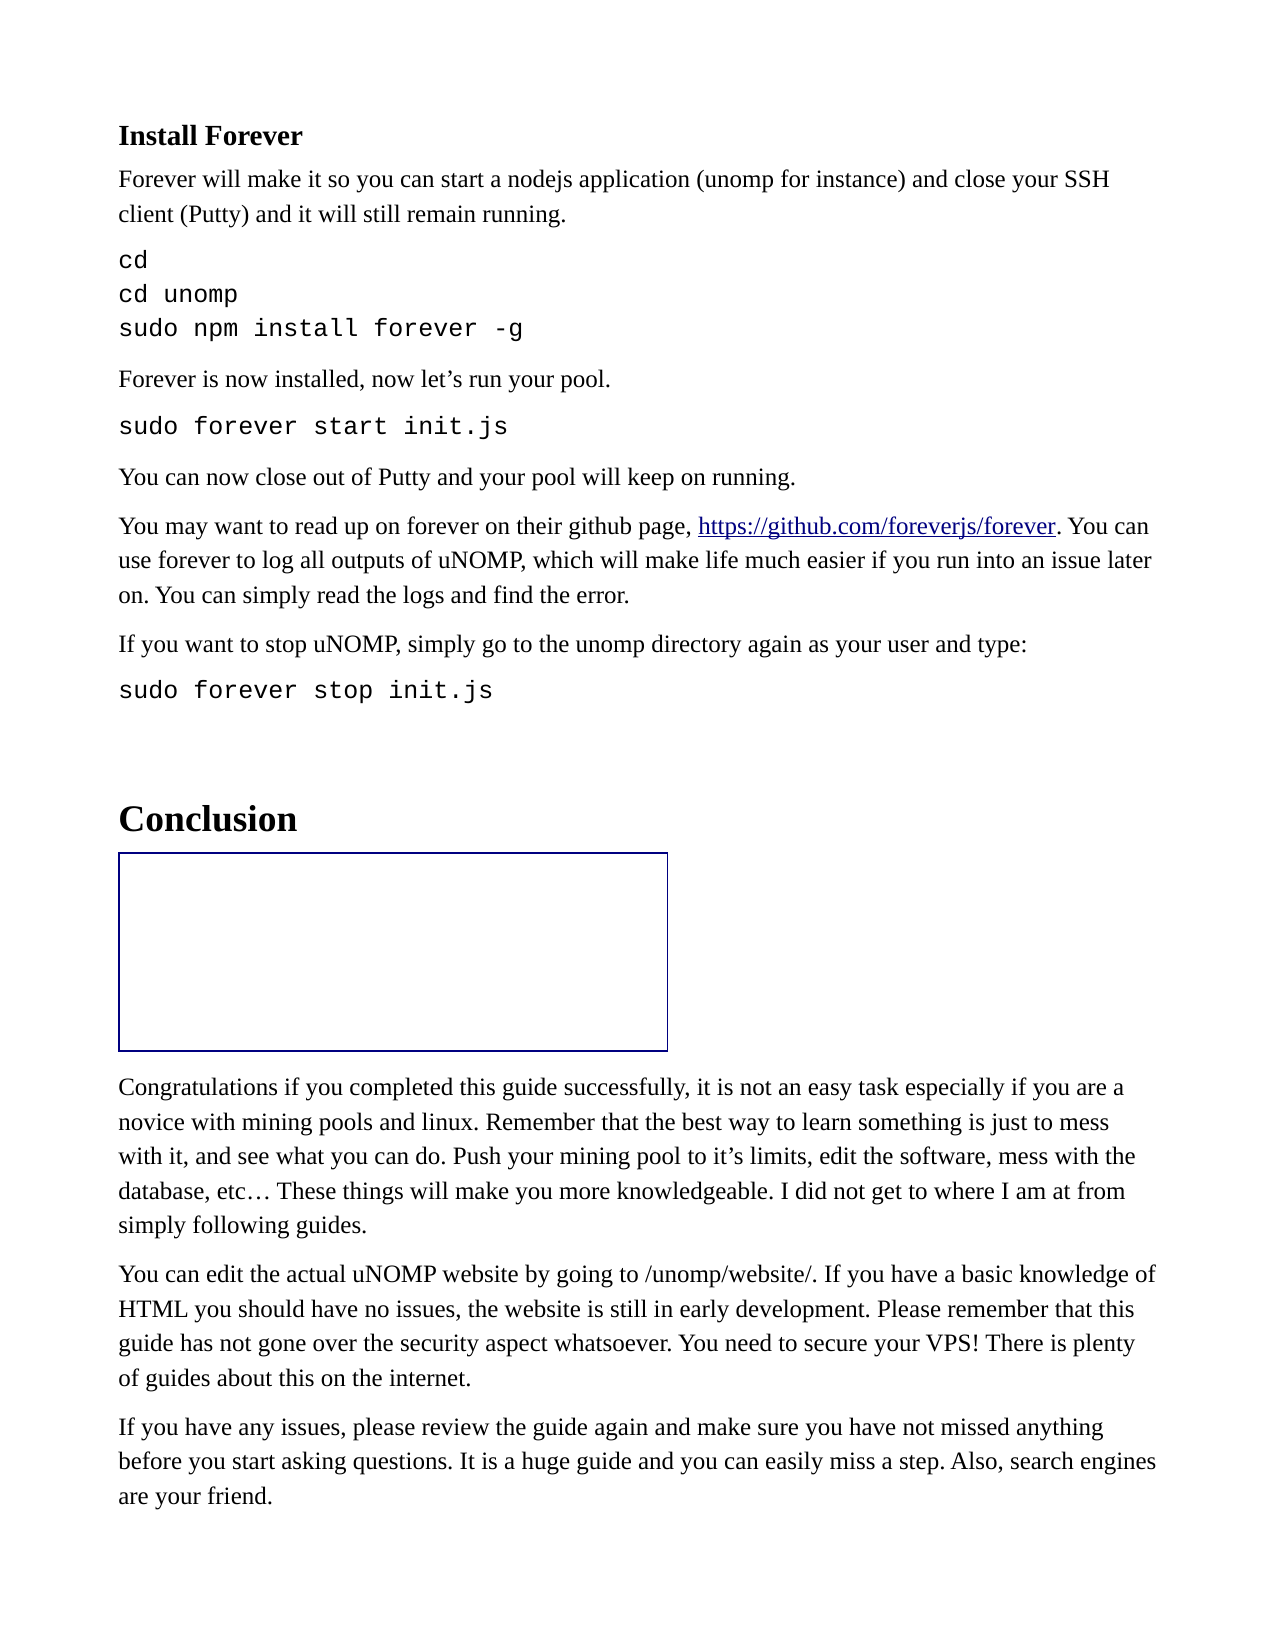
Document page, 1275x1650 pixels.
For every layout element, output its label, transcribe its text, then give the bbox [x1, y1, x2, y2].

text Congratulations if you completed this guide successfully, it is not an easy task especially if you are a novice with mining pools and linux. Remember that the best way to learn something is just to mess with it, and see what you can do. Push your mining pool to it’s limits, edit the software, mess with the database, etc… These things will make you more knowledgeable. I did not get to where I am at from simply following guides. [118, 1072, 1157, 1239]
text You may want to read up on forever on their github page, https://github.com/foreverjs/forever. You can use forever to log all outputs of uNOMP, which will make life much easier if you run into an issue later on. You can simply read the logs and find the error. [118, 511, 1157, 608]
text Forever will make it so you can start a nodejs application (unomp for instance) and close your SSH client (Putty) and it will still remain running. [118, 164, 1157, 227]
text If you have any issues, please review the guide again and make sure you have not missed anything before you start asking questions. It is a huge guide and you can easily miss a step. Also, search engines are your friend. [118, 1412, 1157, 1509]
text Forever is now installed, now let’s run your pool. [118, 364, 1157, 393]
text You can now close out of Putty and your pool will keep on running. [118, 462, 1157, 491]
text You can edit the actual uNOMP website by going to /unomp/website/. If you have a basic knowledge of HTML you should have no issues, the website is still in early development. Please remember that this guide has not gone over the security aspect whatsoever. You need to secure your VPS! There is plenty of guides about this on the internet. [118, 1259, 1157, 1391]
subtitle Install Forever [118, 118, 1157, 152]
text sudo forever start init.js [118, 413, 1157, 442]
subtitle Conclusion [118, 796, 1157, 839]
text cd cd unomp sudo npm install forever -g [118, 248, 1157, 344]
text If you want to stop uNOMP, simply go to the unomp directory again as your user and type: [118, 629, 1157, 658]
text sudo forever stop init.js [118, 678, 1157, 706]
